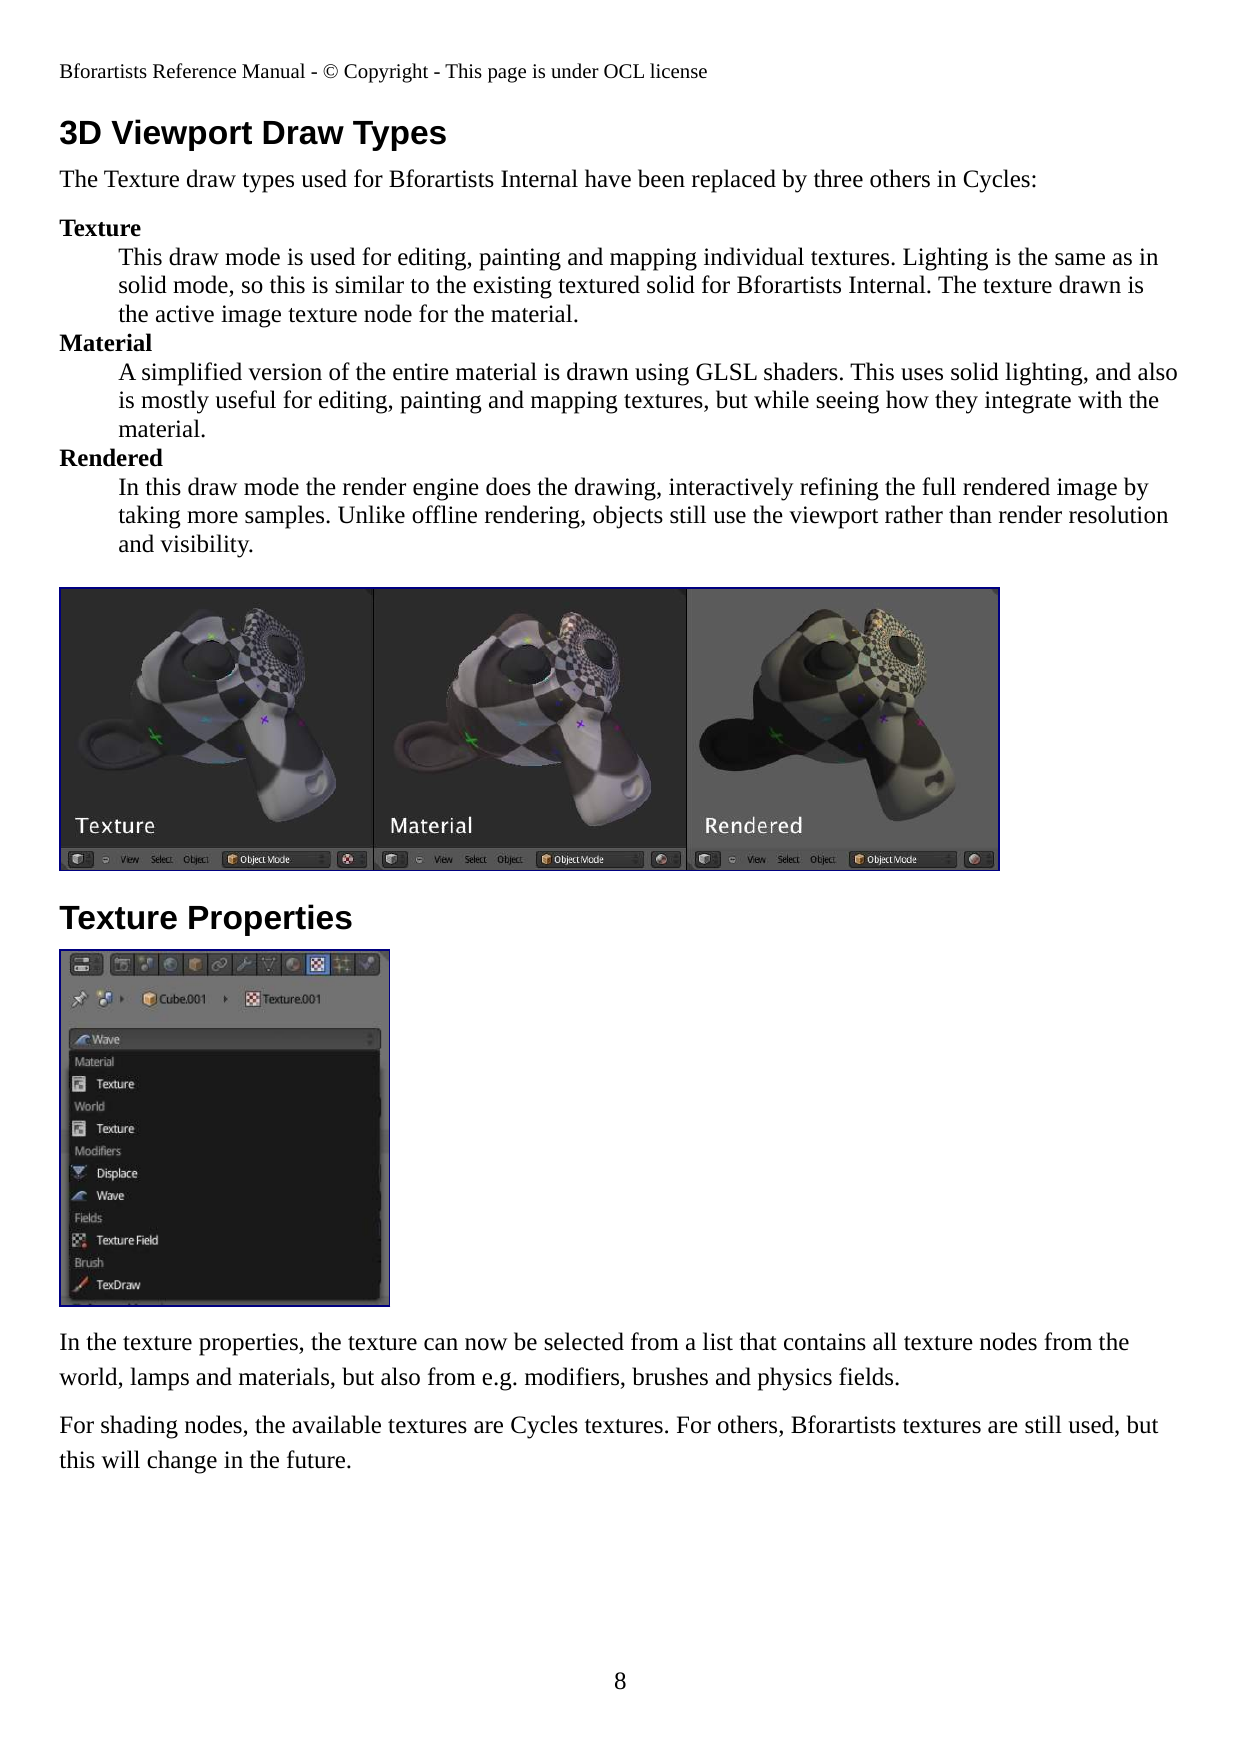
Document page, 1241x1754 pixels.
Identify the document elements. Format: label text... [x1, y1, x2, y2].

subtitle Material [59, 328, 1181, 357]
list In this draw mode the render engine does the drawing, interactively refining the full rendered image by taking more samples. Unlike offline rendering, objects still use the viewport rather than render resolution and visibility. [118, 472, 1181, 558]
text The Texture draw types used for Bforartists Internal have been replaced by three others in Cycles: [59, 164, 1181, 192]
picture [61, 951, 389, 1305]
list This draw mode is used for editing, painting and mapping individual textures. Lighting is the same as in solid mode, so this is similar to the existing textured solid for Bforartists Internal. The texture drawn is the active image texture node for the material. [118, 242, 1181, 328]
text For shading nodes, the available textures are Cycles textures. For others, Bforartists textures are still used, but this will change in the future. [59, 1411, 1181, 1474]
subtitle Texture [59, 213, 1181, 242]
subtitle Rendered [59, 443, 1181, 472]
subtitle 3D Viewport Draw Types [59, 113, 1181, 151]
picture [61, 589, 998, 870]
subtitle Texture Properties [59, 898, 1181, 936]
list A simplified version of the entire material is drawn using GLSL shaders. This uses solid lighting, and also is mostly useful for editing, painting and mapping textures, but while seeing how they integrate with the material. [118, 357, 1181, 443]
text In the texture properties, the texture can now be selected from a list that contains all texture nodes from the world, lamps and materials, but also from e.g. modifiers, brushes and physics fields. [59, 1327, 1181, 1390]
